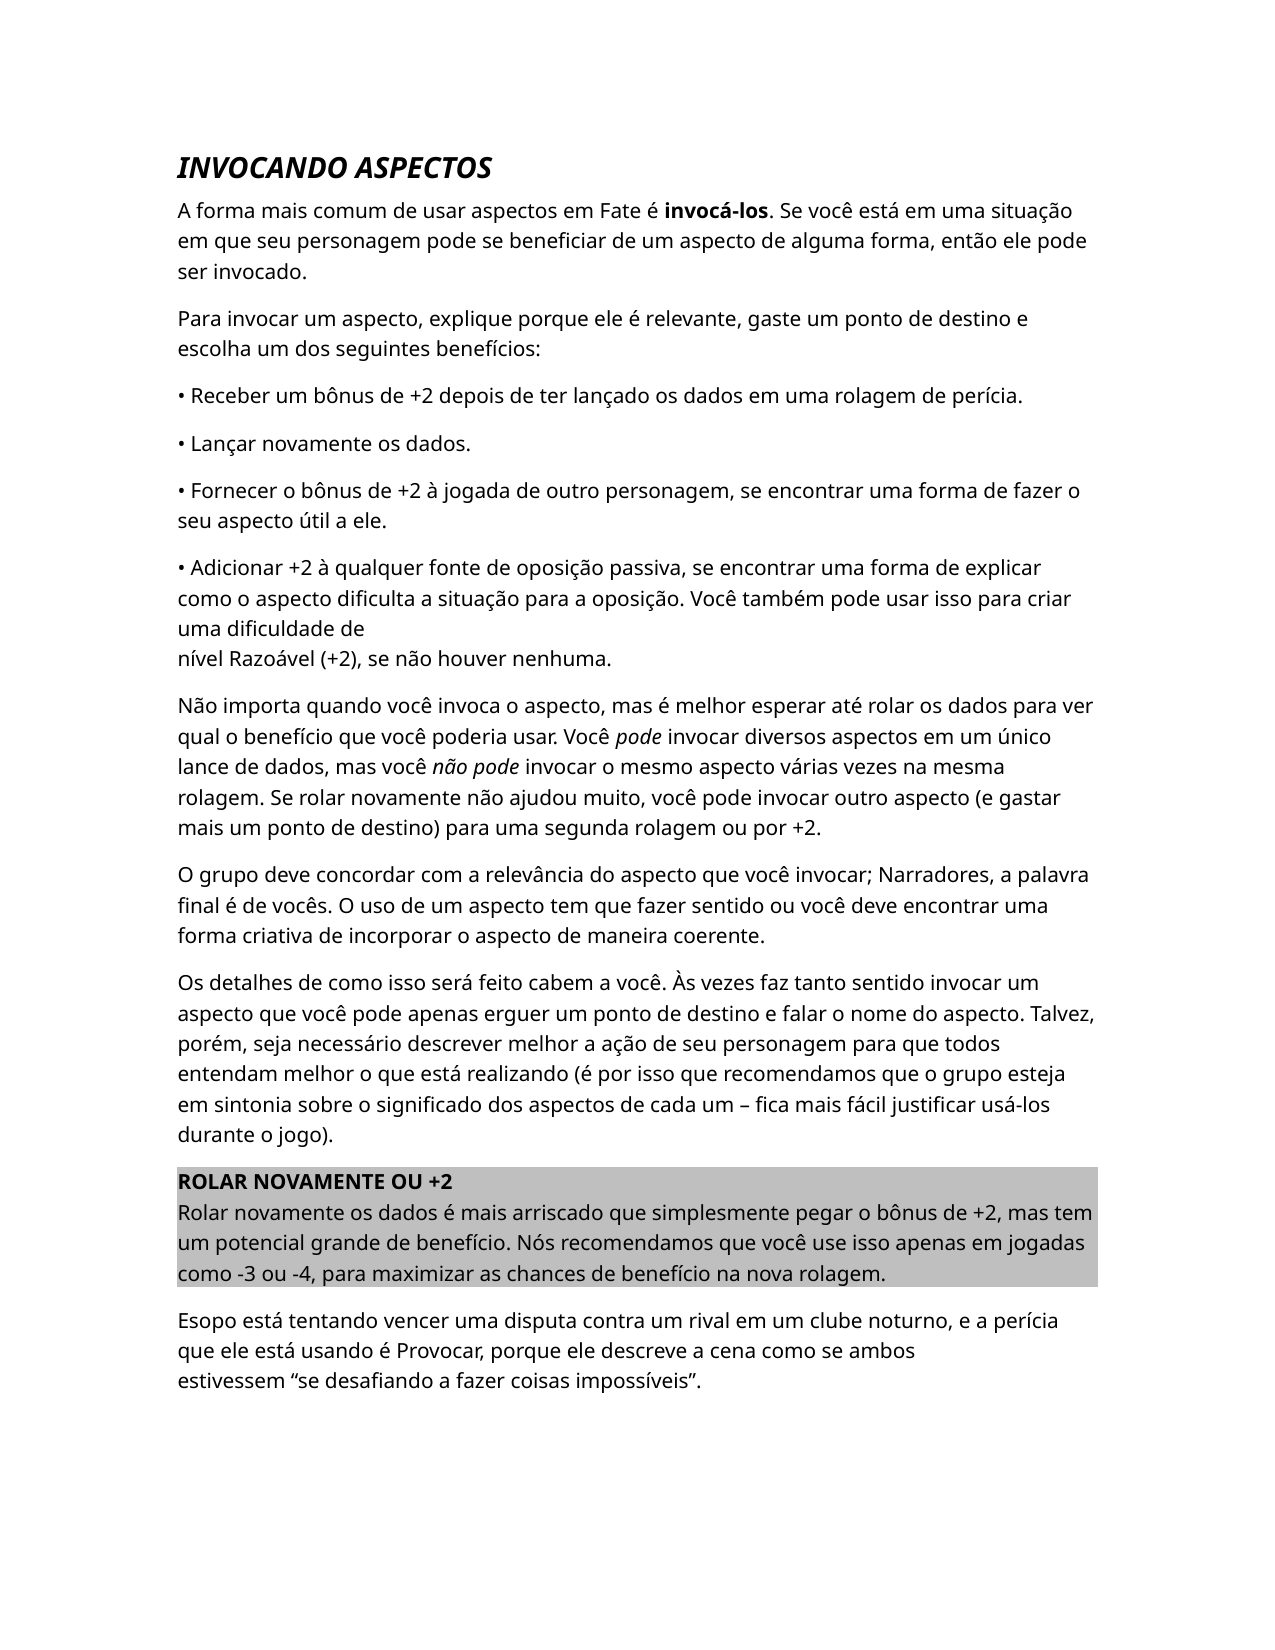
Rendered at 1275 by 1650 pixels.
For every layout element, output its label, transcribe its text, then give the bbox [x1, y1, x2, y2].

text Para invocar um aspecto, explique porque ele é relevante, gaste um ponto de destino e escolha um dos seguintes benefícios: [177, 304, 1098, 363]
subtitle INVOCANDO ASPECTOS [177, 148, 1098, 187]
text • Adicionar +2 à qualquer fonte de oposição passiva, se encontrar uma forma de explicar como o aspecto dificulta a situação para a oposição. Você também pode usar isso para criar uma dificuldade de nível Razoável (+2), se não houver nenhuma. [177, 553, 1098, 673]
text A forma mais comum de usar aspectos em Fate é invocá-los. Se você está em uma situação em que seu personagem pode se beneficiar de um aspecto de alguma forma, então ele pode ser invocado. [177, 196, 1098, 286]
text O grupo deve concordar com a relevância do aspecto que você invocar; Narradores, a palavra final é de vocês. O uso de um aspecto tem que fazer sentido ou você deve encontrar uma forma criativa de incorporar o aspecto de maneira coerente. [177, 860, 1098, 950]
text • Lançar novamente os dados. [177, 429, 1098, 457]
text • Fornecer o bônus de +2 à jogada de outro personagem, se encontrar uma forma de fazer o seu aspecto útil a ele. [177, 476, 1098, 535]
text Esopo está tentando vencer uma disputa contra um rival em um clube noturno, e a perícia que ele está usando é Provocar, porque ele descreve a cena como se ambos estivessem “se desafiando a fazer coisas impossíveis”. [177, 1306, 1098, 1395]
text Não importa quando você invoca o aspecto, mas é melhor esperar até rolar os dados para ver qual o benefício que você poderia usar. Você pode invocar diversos aspectos em um único lance de dados, mas você não pode invocar o mesmo aspecto várias vezes na mesma rolagem. Se rolar novamente não ajudou muito, você pode invocar outro aspecto (e gastar mais um ponto de destino) para uma segunda rolagem ou por +2. [177, 692, 1098, 842]
text • Receber um bônus de +2 depois de ter lançado os dados em uma rolagem de perícia. [177, 382, 1098, 410]
text ROLAR NOVAMENTE OU +2 Rolar novamente os dados é mais arriscado que simplesmente pegar o bônus de +2, mas tem um potencial grande de benefício. Nós recomendamos que você use isso apenas em jogadas como -3 ou -4, para maximizar as chances de benefício na nova rolagem. [177, 1167, 1098, 1287]
text Os detalhes de como isso será feito cabem a você. Às vezes faz tanto sentido invocar um aspecto que você pode apenas erguer um ponto de destino e falar o nome do aspecto. Talvez, porém, seja necessário descrever melhor a ação de seu personagem para que todos entendam melhor o que está realizando (é por isso que recomendamos que o grupo esteja em sintonia sobre o significado dos aspectos de cada um – fica mais fácil justificar usá-los durante o jogo). [177, 968, 1098, 1149]
